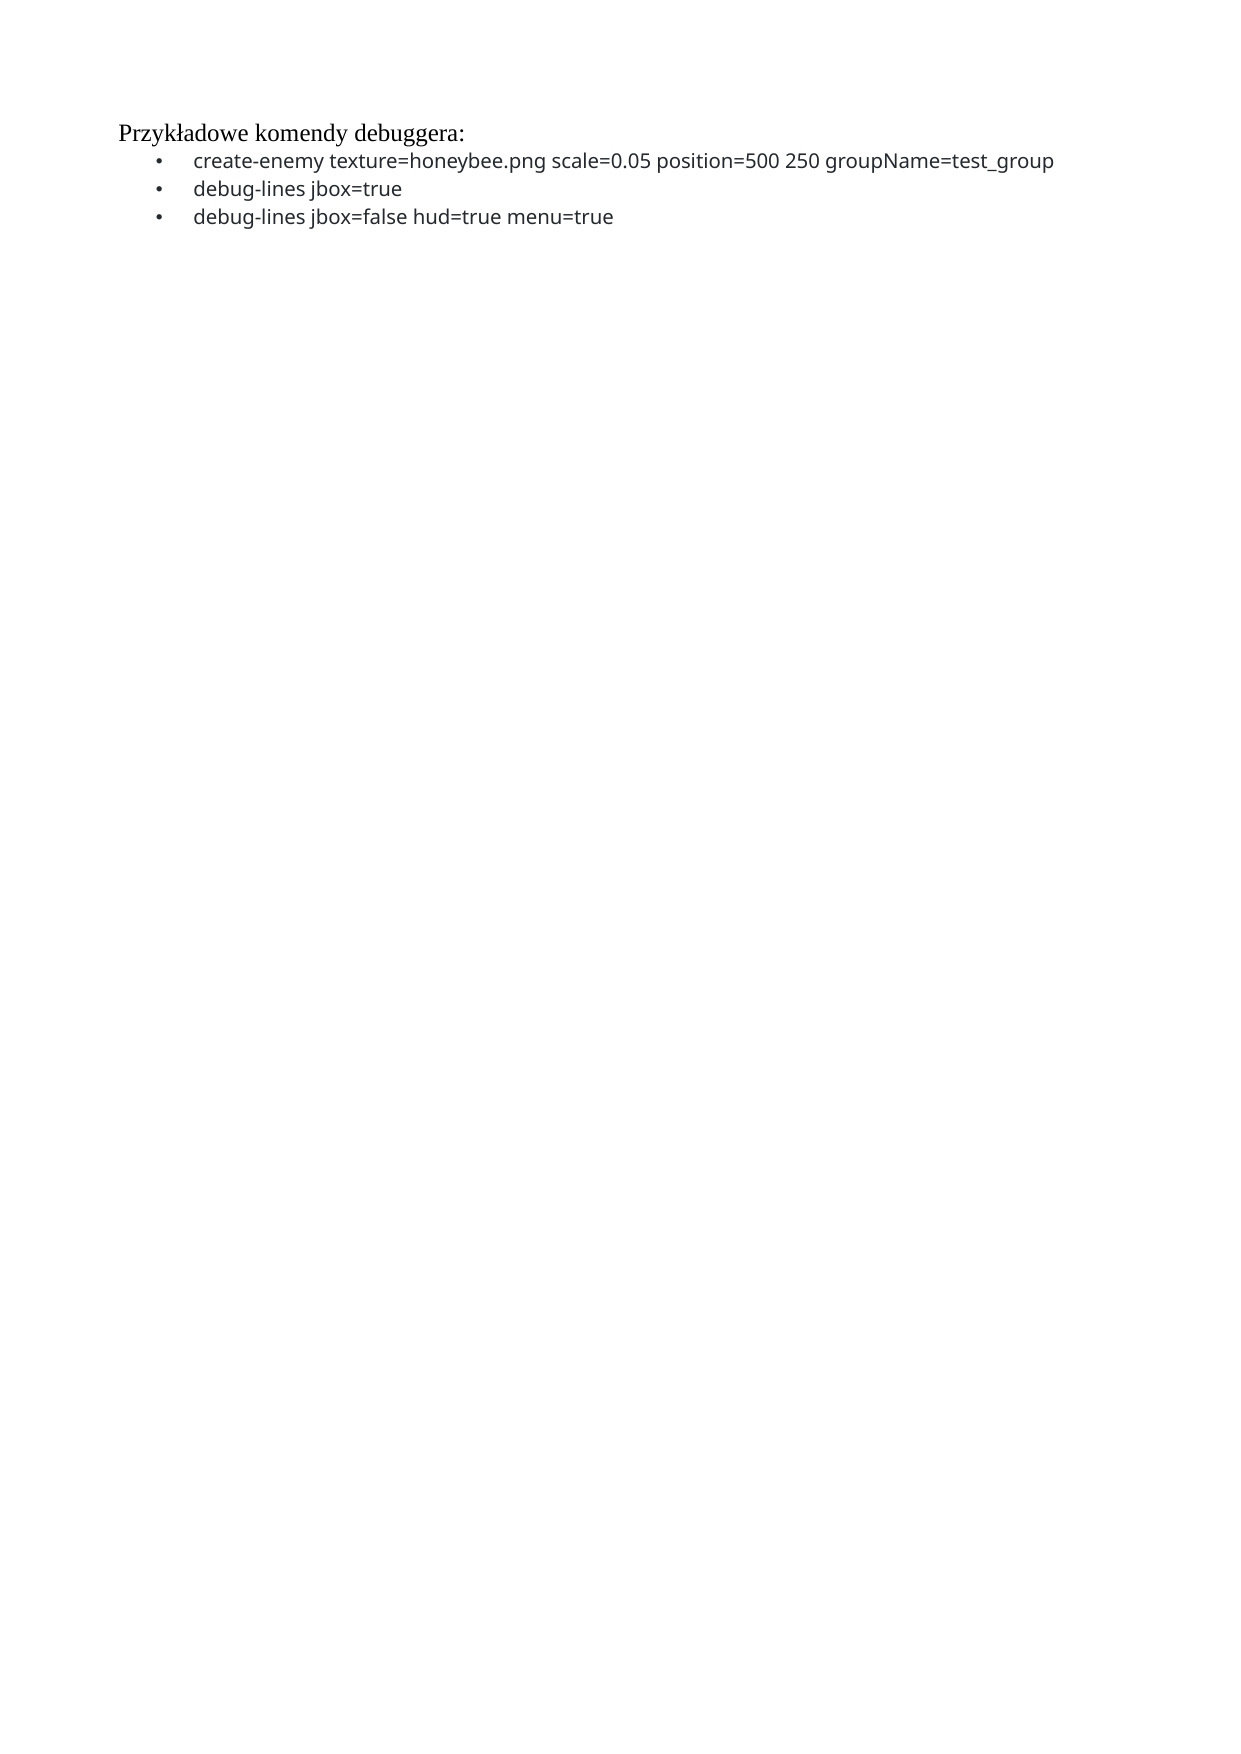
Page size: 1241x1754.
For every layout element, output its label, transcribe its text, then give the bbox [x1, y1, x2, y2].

text Przykładowe komendy debuggera: [118, 118, 1122, 147]
list create-enemy texture=honeybee.png scale=0.05 position=500 250 groupName=test_group [156, 147, 1122, 174]
list debug-lines jbox=false hud=true menu=true [156, 202, 1122, 230]
list debug-lines jbox=true [156, 174, 1122, 202]
